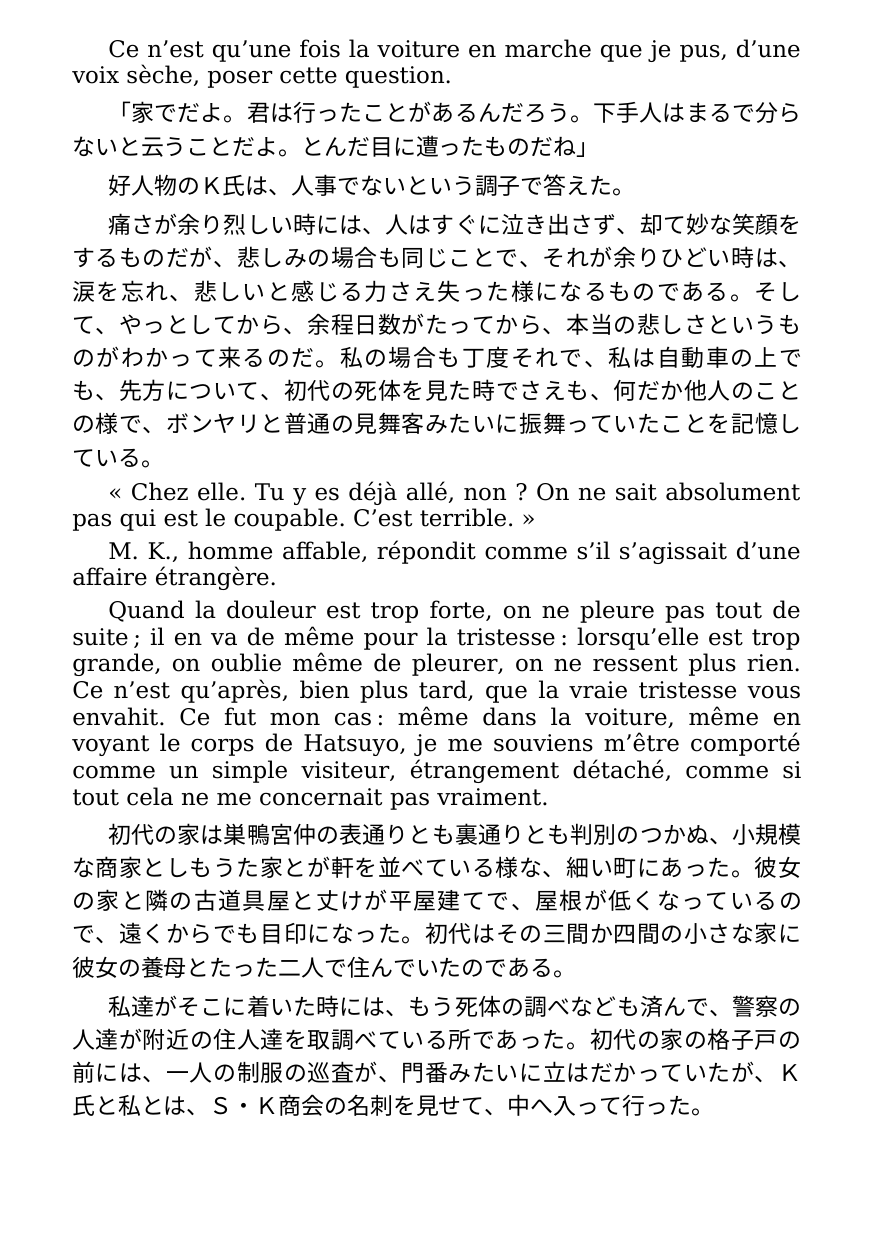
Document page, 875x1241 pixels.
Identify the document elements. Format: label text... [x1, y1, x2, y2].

text Quand la douleur est trop forte, on ne pleure pas tout de suite ; il en va de même pour la tristesse : lorsqu’elle est trop grande, on oublie même de pleurer, on ne ressent plus rien. Ce n’est qu’après, bien plus tard, que la vraie tristesse vous envahit. Ce fut mon cas : même dans la voiture, même en voyant le corps de Hatsuyo, je me souviens m’être comporté comme un simple visiteur, étrangement détaché, comme si tout cela ne me concernait pas vraiment. [72, 597, 802, 811]
text 初代の家は巣鴨宮仲の表通りとも裏通りとも判別のつかぬ、小規模な商家としもうた家とが軒を並べている様な、細い町にあった。彼女の家と隣の古道具屋と丈けが平屋建てで、屋根が低くなっているので、遠くからでも目印になった。初代はその三間か四間の小さな家に彼女の養母とたった二人で住んでいたのである。 [72, 816, 802, 983]
text 痛さが余り烈しい時には、人はすぐに泣き出さず、却て妙な笑顔をするものだが、悲しみの場合も同じことで、それが余りひどい時は、涙を忘れ、悲しいと感じる力さえ失った様になるものである。そして、やっとしてから、余程日数がたってから、本当の悲しさというものがわかって来るのだ。私の場合も丁度それで、私は自動車の上でも、先方について、初代の死体を見た時でさえも、何だか他人のことの様で、ボンヤリと普通の見舞客みたいに振舞っていたことを記憶している。 [72, 207, 802, 473]
text 好人物のＫ氏は、人事でないという調子で答えた。 [72, 168, 802, 201]
text 「家でだよ。君は行ったことがあるんだろう。下手人はまるで分らないと云うことだよ。とんだ目に遭ったものだね」 [72, 95, 802, 162]
text « Chez elle. Tu y es déjà allé, non ? On ne sait absolument pas qui est le coupable. C’est terrible. » [72, 479, 802, 532]
text Ce n’est qu’une fois la voiture en marche que je pus, d’une voix sèche, poser cette question. [72, 36, 802, 89]
text 私達がそこに着いた時には、もう死体の調べなども済んで、警察の人達が附近の住人達を取調べている所であった。初代の家の格子戸の前には、一人の制服の巡査が、門番みたいに立はだかっていたが、Ｋ氏と私とは、Ｓ・Ｋ商会の名刺を見せて、中へ入って行った。 [72, 988, 802, 1121]
text M. K., homme affable, répondit comme s’il s’agissait d’une affaire étrangère. [72, 538, 802, 591]
